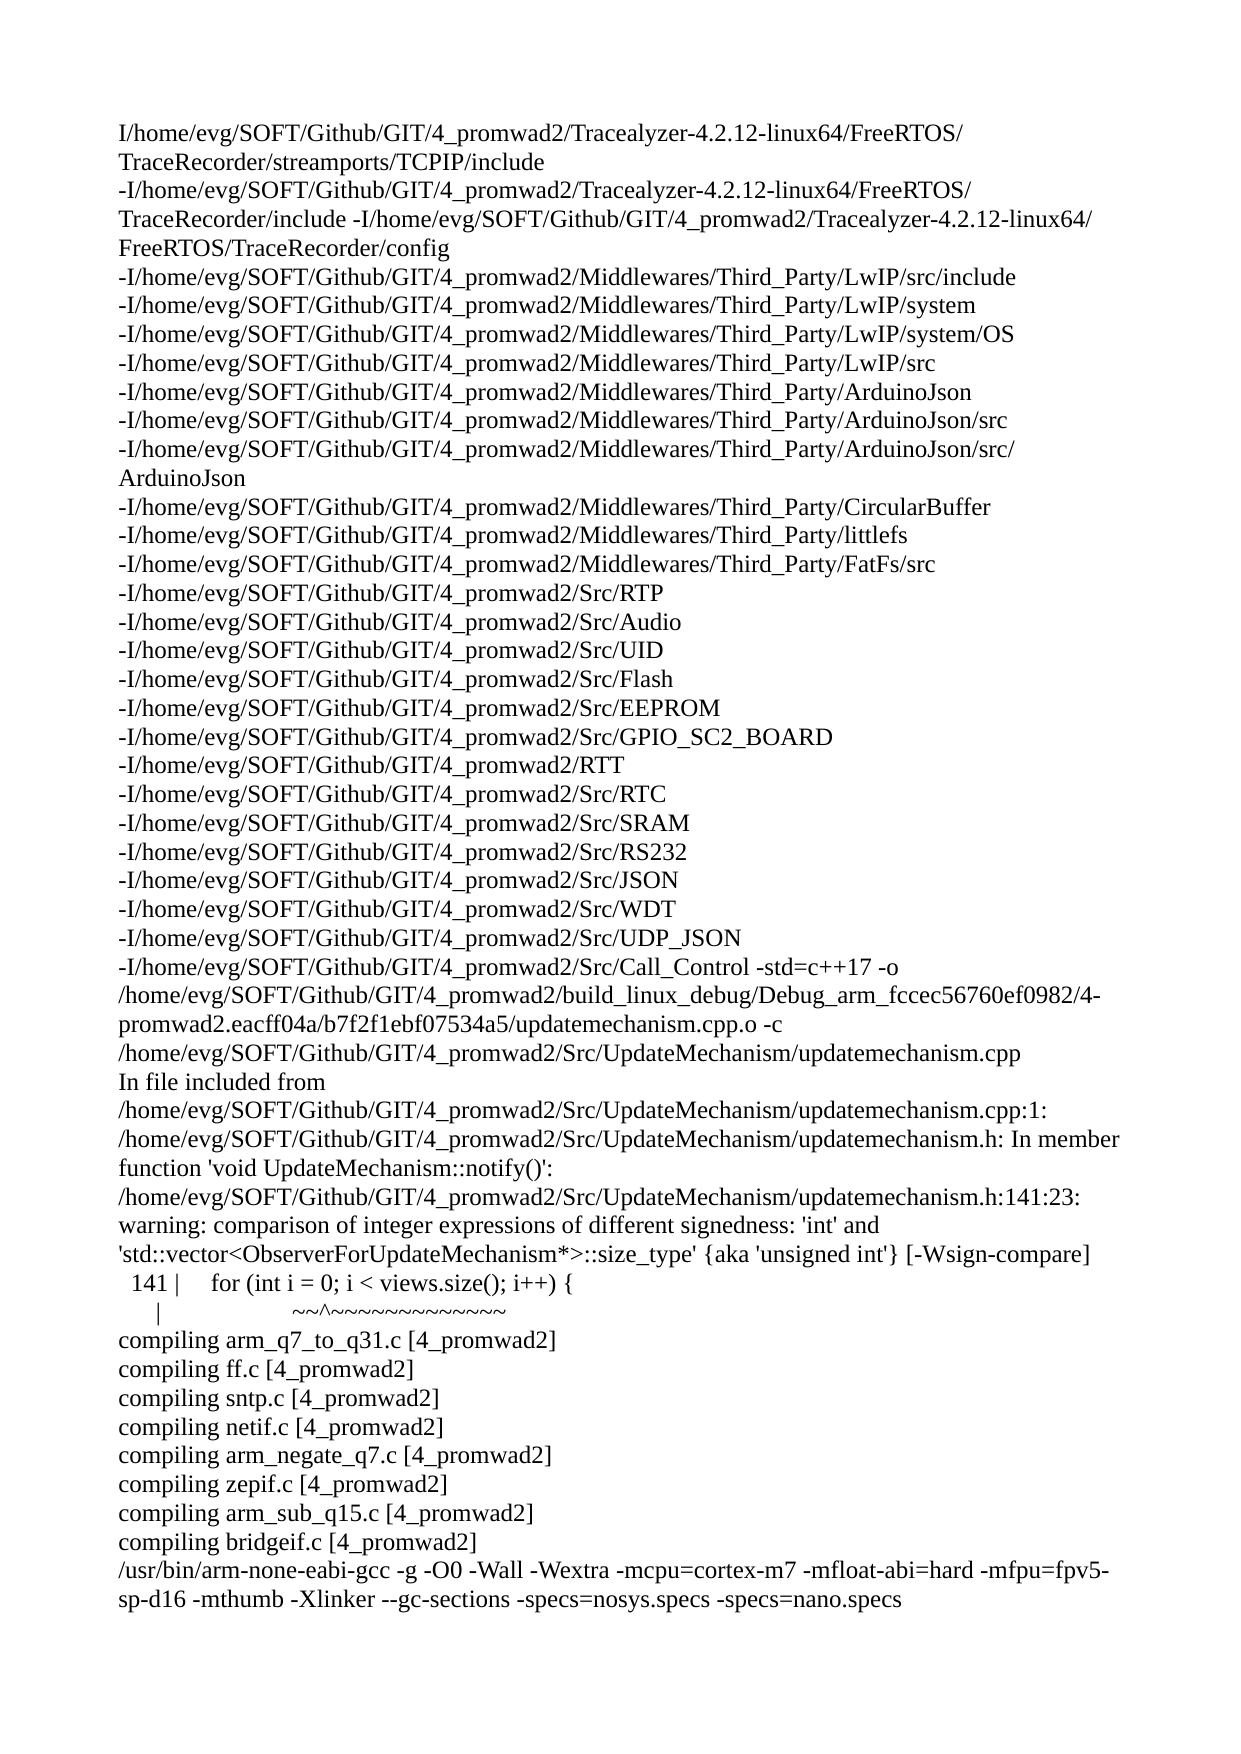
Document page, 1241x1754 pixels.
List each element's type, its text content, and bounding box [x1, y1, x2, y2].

text /home/evg/SOFT/Github/GIT/4_promwad2/Src/UpdateMechanism/updatemechanism.h:141:23: warning: comparison of integer expressions of different signedness: 'int' and 'std::vector<ObserverForUpdateMechanism*>::size_type' {aka 'unsigned int'} [-Wsign-compare] [118, 1182, 1122, 1268]
text compiling arm_q7_to_q31.c [4_promwad2] [118, 1326, 1122, 1354]
text compiling arm_negate_q7.c [4_promwad2] [118, 1441, 1122, 1469]
text 141 | for (int i = 0; i < views.size(); i++) { [118, 1268, 1122, 1297]
text compiling zepif.c [4_promwad2] [118, 1469, 1122, 1498]
text | ~~^~~~~~~~~~~~~~ [118, 1297, 1122, 1326]
text /home/evg/SOFT/Github/GIT/4_promwad2/Src/UpdateMechanism/updatemechanism.h: In member function 'void UpdateMechanism::notify()': [118, 1124, 1122, 1182]
text compiling bridgeif.c [4_promwad2] [118, 1527, 1122, 1556]
text compiling ff.c [4_promwad2] [118, 1354, 1122, 1383]
text compiling sntp.c [4_promwad2] [118, 1383, 1122, 1412]
text In file included from /home/evg/SOFT/Github/GIT/4_promwad2/Src/UpdateMechanism/updatemechanism.cpp:1: [118, 1067, 1122, 1124]
text compiling arm_sub_q15.c [4_promwad2] [118, 1498, 1122, 1527]
text compiling netif.c [4_promwad2] [118, 1412, 1122, 1441]
text /usr/bin/arm-none-eabi-gcc -g -O0 -Wall -Wextra -mcpu=cortex-m7 -mfloat-abi=hard -mfpu=fpv5-sp-d16 -mthumb -Xlinker --gc-sections -specs=nosys.specs -specs=nano.specs [118, 1556, 1122, 1613]
text -I/home/evg/SOFT/Github/GIT/4_promwad2/Tracealyzer-4.2.12-linux64/FreeRTOS/TraceRecorder/streamports/TCPIP/include -I/home/evg/SOFT/Github/GIT/4_promwad2/Tracealyzer-4.2.12-linux64/FreeRTOS/TraceRecorder/include -I/home/evg/SOFT/Github/GIT/4_promwad2/Tracealyzer-4.2.12-linux64/FreeRTOS/TraceRecorder/config -I/home/evg/SOFT/Github/GIT/4_promwad2/Middlewares/Third_Party/LwIP/src/include -I/home/evg/SOFT/Github/GIT/4_promwad2/Middlewares/Third_Party/LwIP/system -I/home/evg/SOFT/Github/GIT/4_promwad2/Middlewares/Third_Party/LwIP/system/OS -I/home/evg/SOFT/Github/GIT/4_promwad2/Middlewares/Third_Party/LwIP/src -I/home/evg/SOFT/Github/GIT/4_promwad2/Middlewares/Third_Party/ArduinoJson -I/home/evg/SOFT/Github/GIT/4_promwad2/Middlewares/Third_Party/ArduinoJson/src -I/home/evg/SOFT/Github/GIT/4_promwad2/Middlewares/Third_Party/ArduinoJson/src/ArduinoJson -I/home/evg/SOFT/Github/GIT/4_promwad2/Middlewares/Third_Party/CircularBuffer -I/home/evg/SOFT/Github/GIT/4_promwad2/Middlewares/Third_Party/littlefs -I/home/evg/SOFT/Github/GIT/4_promwad2/Middlewares/Third_Party/FatFs/src -I/home/evg/SOFT/Github/GIT/4_promwad2/Src/RTP -I/home/evg/SOFT/Github/GIT/4_promwad2/Src/Audio -I/home/evg/SOFT/Github/GIT/4_promwad2/Src/UID -I/home/evg/SOFT/Github/GIT/4_promwad2/Src/Flash -I/home/evg/SOFT/Github/GIT/4_promwad2/Src/EEPROM -I/home/evg/SOFT/Github/GIT/4_promwad2/Src/GPIO_SC2_BOARD -I/home/evg/SOFT/Github/GIT/4_promwad2/RTT -I/home/evg/SOFT/Github/GIT/4_promwad2/Src/RTC -I/home/evg/SOFT/Github/GIT/4_promwad2/Src/SRAM -I/home/evg/SOFT/Github/GIT/4_promwad2/Src/RS232 -I/home/evg/SOFT/Github/GIT/4_promwad2/Src/JSON -I/home/evg/SOFT/Github/GIT/4_promwad2/Src/WDT -I/home/evg/SOFT/Github/GIT/4_promwad2/Src/UDP_JSON -I/home/evg/SOFT/Github/GIT/4_promwad2/Src/Call_Control -std=c++17 -o /home/evg/SOFT/Github/GIT/4_promwad2/build_linux_debug/Debug_arm_fccec56760ef0982/4-promwad2.eacff04a/b7f2f1ebf07534a5/updatemechanism.cpp.o -c /home/evg/SOFT/Github/GIT/4_promwad2/Src/UpdateMechanism/updatemechanism.cpp [118, 118, 1122, 1067]
